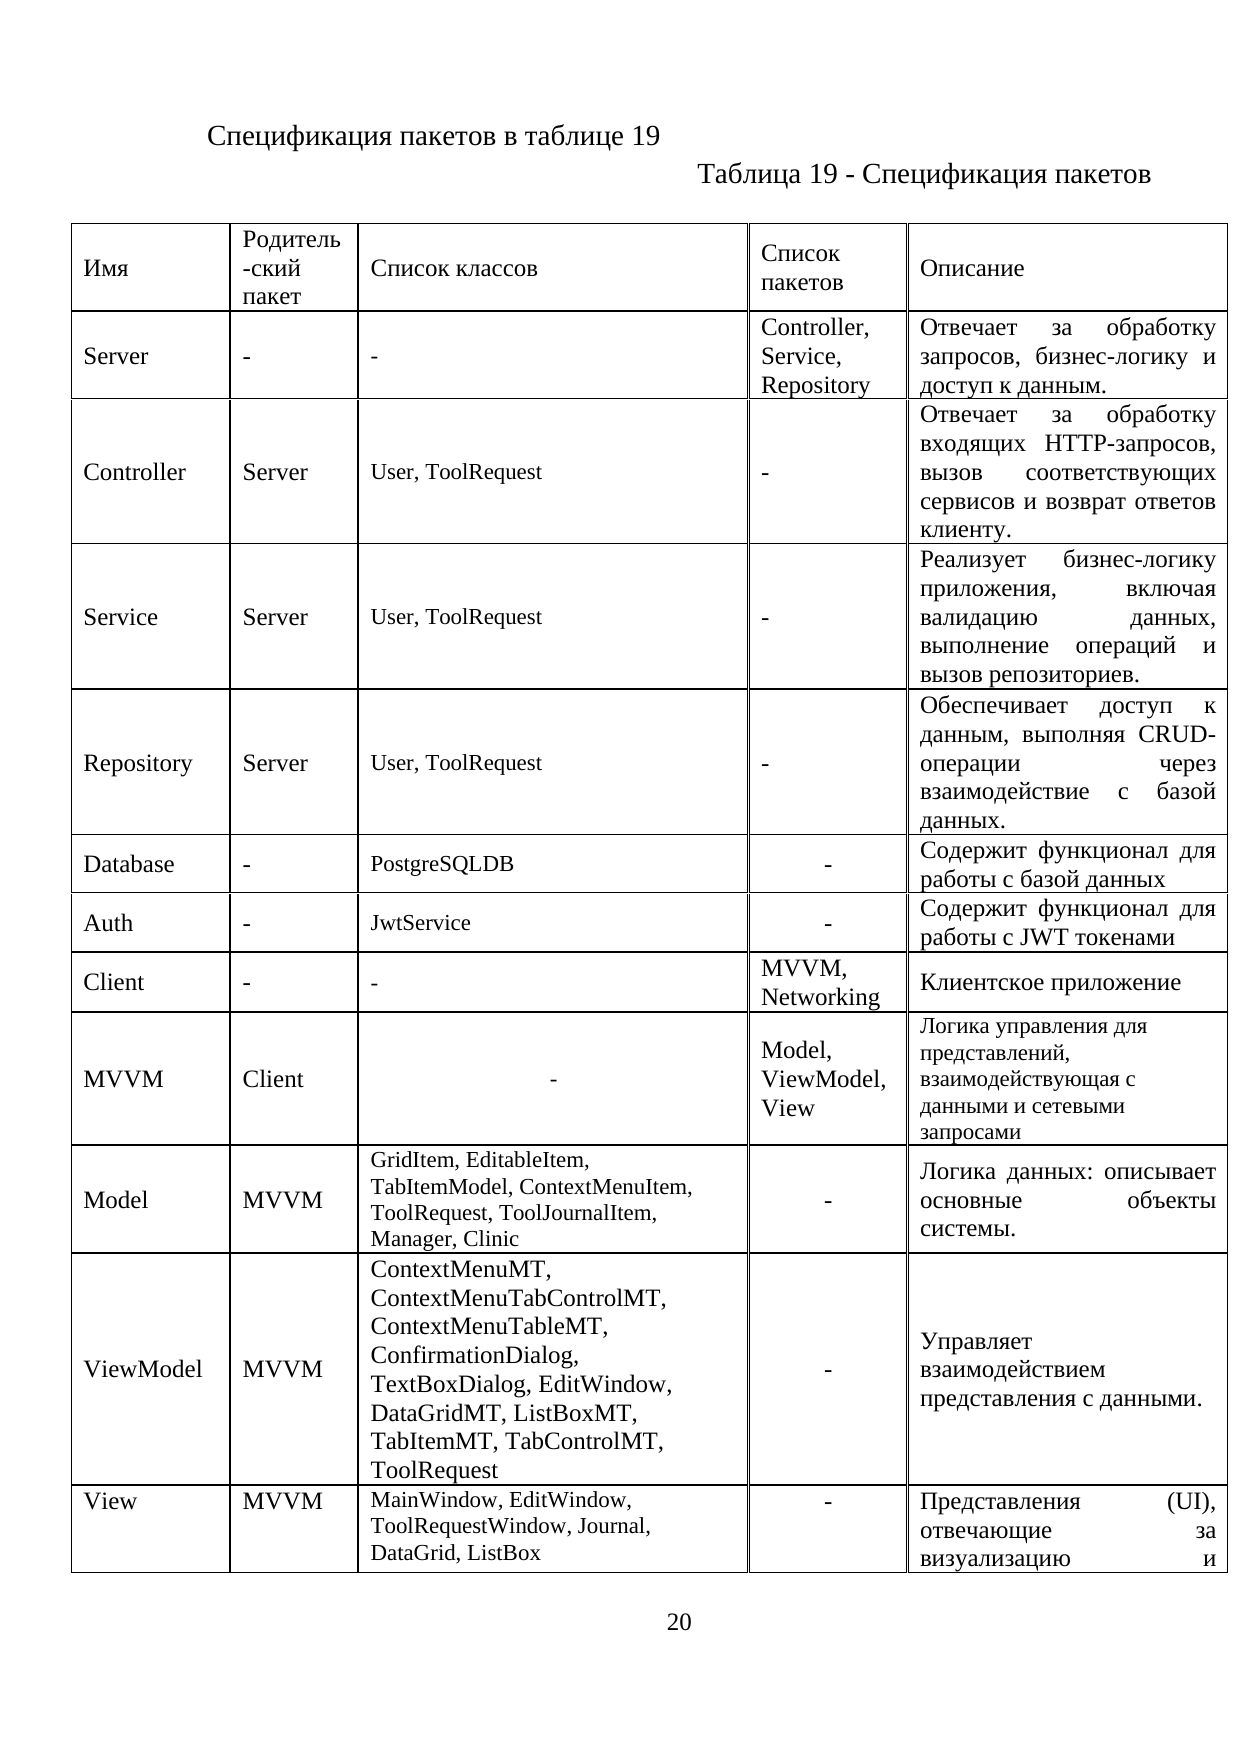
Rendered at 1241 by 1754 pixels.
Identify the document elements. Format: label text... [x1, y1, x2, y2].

table_cell - [750, 1486, 906, 1572]
table_cell MVVM [231, 1486, 357, 1572]
table_cell - [750, 1146, 906, 1252]
table_cell Server [72, 312, 229, 398]
table_cell Представления (UI), отвечающие за визуализацию и [909, 1486, 1227, 1572]
table_cell Controller [72, 400, 229, 543]
table_cell - [750, 544, 906, 688]
table_cell Клиентское приложение [909, 953, 1227, 1011]
table_cell - [750, 835, 906, 892]
table_cell Controller, Service, Repository [750, 312, 906, 398]
table_cell User, ToolRequest [359, 690, 747, 834]
table_cell - [359, 1013, 747, 1144]
table_cell PostgreSQLDB [359, 835, 747, 892]
table_cell Логика управления для представлений, взаимодействующая с данными и сетевыми запросами [909, 1013, 1227, 1144]
table_cell Server [231, 544, 357, 688]
table_cell Server [231, 690, 357, 834]
table_cell Логика данных: описывает основные объекты системы. [909, 1146, 1227, 1252]
table_header Список классов [359, 224, 747, 310]
table_cell ViewModel [72, 1254, 229, 1484]
table_cell Repository [72, 690, 229, 834]
table_header Список пакетов [750, 224, 906, 310]
table_cell MainWindow, EditWindow, ToolRequestWindow, Journal, DataGrid, ListBox [359, 1486, 747, 1572]
text Таблица 19 - Спецификация пакетов [207, 157, 1152, 190]
table_cell - [750, 400, 906, 543]
table_cell - [359, 953, 747, 1011]
table_cell - [750, 894, 906, 951]
table_cell MVVM, Networking [750, 953, 906, 1011]
table_cell Содержит функционал для работы с JWT токенами [909, 894, 1227, 951]
table_cell Отвечает за обработку запросов, бизнес-логику и доступ к данным. [909, 312, 1227, 398]
table_cell Auth [72, 894, 229, 951]
table_cell ContextMenuMT, ContextMenuTabControlMT, ContextMenuTableMT, ConfirmationDialog, TextBoxDialog, EditWindow, DataGridMT, ListBoxMT, TabItemMT, TabControlMT, ToolRequest [359, 1254, 747, 1484]
table_cell GridItem, EditableItem, TabItemModel, ContextMenuItem, ToolRequest, ToolJournalItem, Manager, Clinic [359, 1146, 747, 1252]
table_cell User, ToolRequest [359, 544, 747, 688]
table_cell Service [72, 544, 229, 688]
table_cell - [231, 835, 357, 892]
table_cell - [359, 312, 747, 398]
table_cell Client [231, 1013, 357, 1144]
table_cell Реализует бизнес-логику приложения, включая валидацию данных, выполнение операций и вызов репозиториев. [909, 544, 1227, 688]
table_cell - [750, 1254, 906, 1484]
table_cell Отвечает за обработку входящих HTTP-запросов, вызов соответствующих сервисов и возврат ответов клиенту. [909, 400, 1227, 543]
table_cell Обеспечивает доступ к данным, выполняя CRUD-операции через взаимодействие с базой данных. [909, 690, 1227, 834]
table_cell JwtService [359, 894, 747, 951]
table_cell Database [72, 835, 229, 892]
text Спецификация пакетов в таблице 19 [207, 118, 1152, 152]
table_header Имя [72, 224, 229, 310]
table_cell MVVM [231, 1254, 357, 1484]
table_cell Model, ViewModel, View [750, 1013, 906, 1144]
table_cell Управляет взаимодействием представления с данными. [909, 1254, 1227, 1484]
table_cell User, ToolRequest [359, 400, 747, 543]
table_header Описание [909, 224, 1227, 310]
table_cell MVVM [231, 1146, 357, 1252]
table_cell - [750, 690, 906, 834]
table_cell View [72, 1486, 229, 1572]
table_cell - [231, 953, 357, 1011]
table_header Родитель-ский пакет [231, 224, 357, 310]
table_cell - [231, 312, 357, 398]
table_cell MVVM [72, 1013, 229, 1144]
table_cell Содержит функционал для работы с базой данных [909, 835, 1227, 892]
table_cell Server [231, 400, 357, 543]
table_cell Client [72, 953, 229, 1011]
table_cell Model [72, 1146, 229, 1252]
table_cell - [231, 894, 357, 951]
